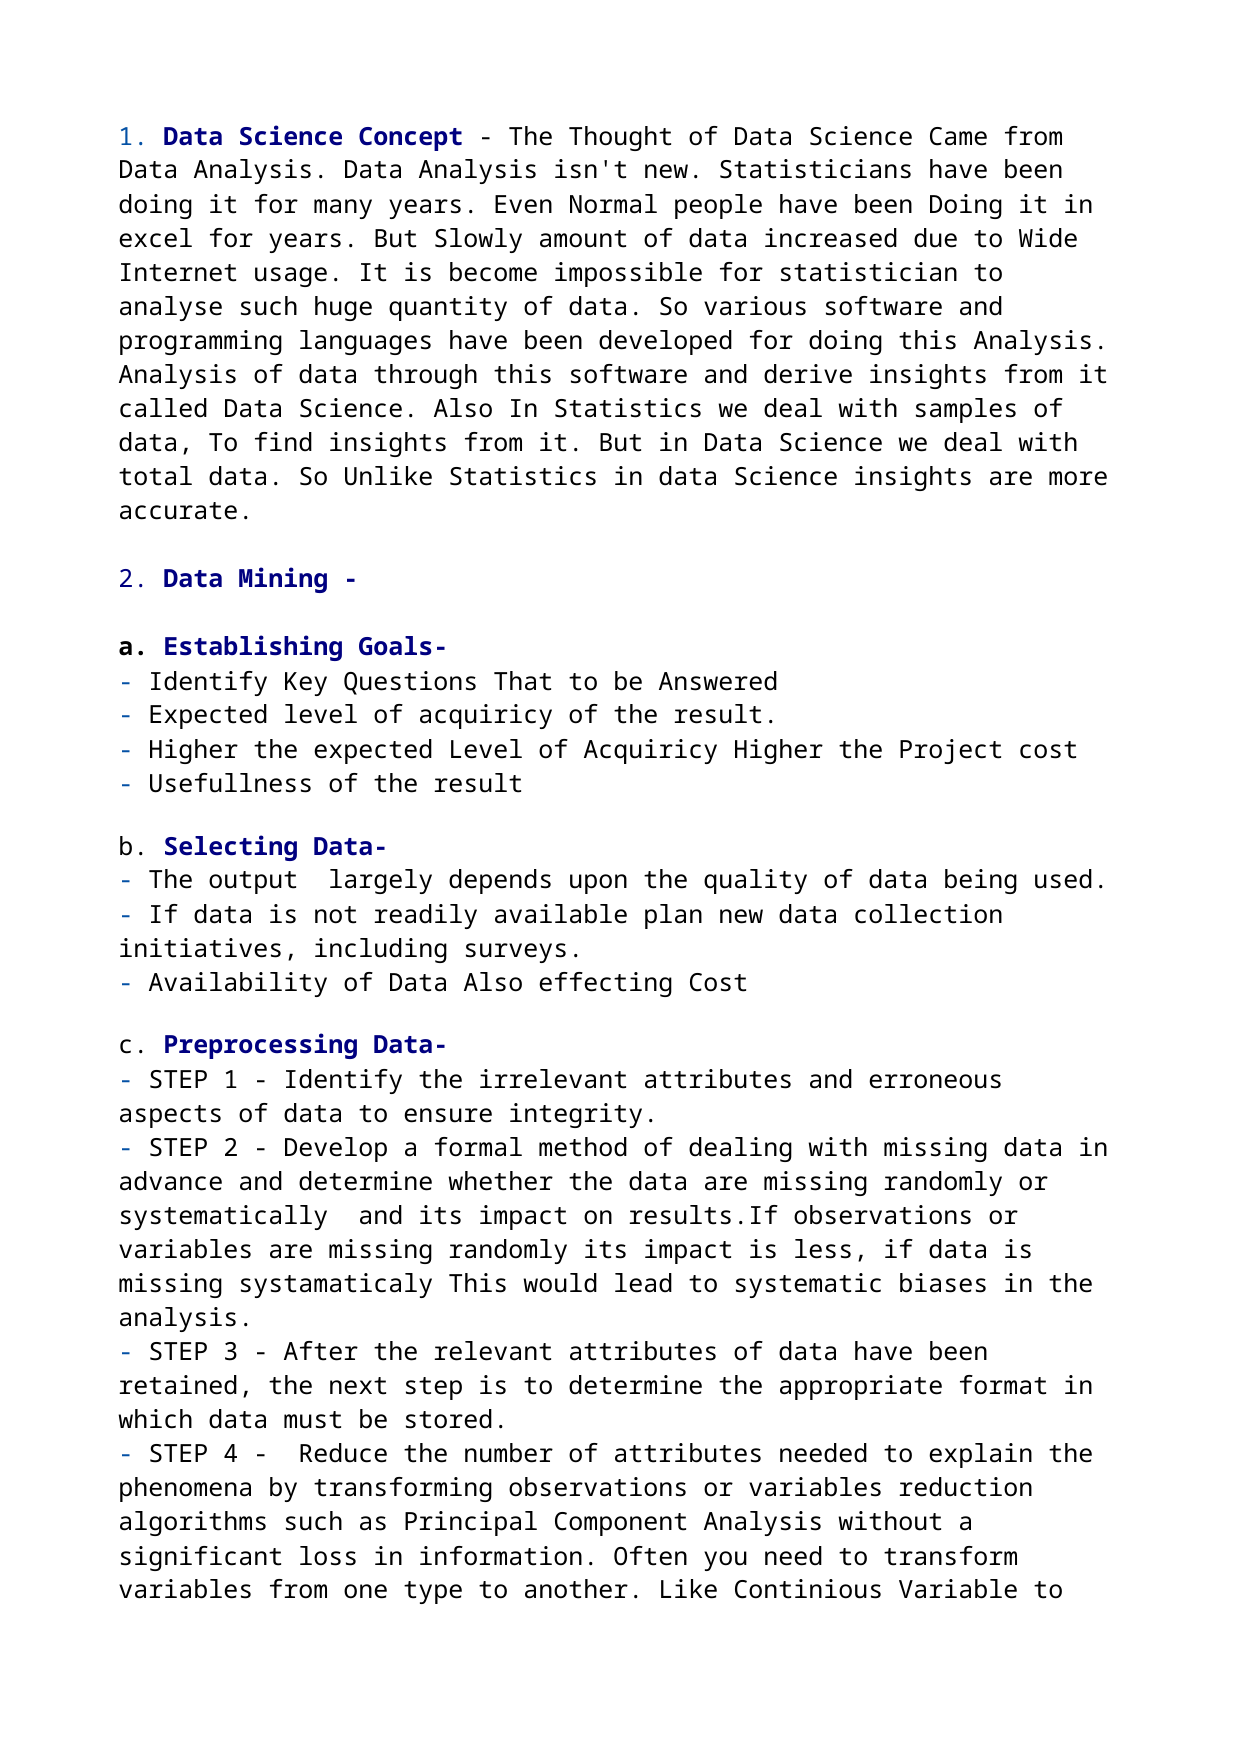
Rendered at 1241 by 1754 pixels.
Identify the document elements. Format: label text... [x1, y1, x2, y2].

text - Availability of Data Also effecting Cost [118, 964, 1122, 998]
text - STEP 1 - Identify the irrelevant attributes and erroneous aspects of data to ensure integrity. [118, 1061, 1122, 1129]
text 1. Data Science Concept - The Thought of Data Science Came from Data Analysis. Data Analysis isn't new. Statisticians have been doing it for many years. Even Normal people have been Doing it in excel for years. But Slowly amount of data increased due to Wide Internet usage. It is become impossible for statistician to analyse such huge quantity of data. So various software and programming languages have been developed for doing this Analysis. Analysis of data through this software and derive insights from it called Data Science. Also In Statistics we deal with samples of data, To find insights from it. But in Data Science we deal with total data. So Unlike Statistics in data Science insights are more accurate. [118, 118, 1122, 527]
text c. Preprocessing Data- [118, 1027, 1122, 1061]
text 2. Data Mining - [118, 561, 1122, 595]
text - STEP 3 - After the relevant attributes of data have been retained, the next step is to determine the appropriate format in which data must be stored. [118, 1334, 1122, 1436]
text - STEP 4 - Reduce the number of attributes needed to explain the phenomena by transforming observations or variables reduction algorithms such as Principal Component Analysis without a significant loss in information. Often you need to transform variables from one type to another. Like Continious Variable to [118, 1436, 1122, 1606]
text b. Selecting Data- [118, 828, 1122, 862]
text - STEP 2 - Develop a formal method of dealing with missing data in advance and determine whether the data are missing randomly or systematically and its impact on results.If observations or variables are missing randomly its impact is less, if data is missing systamaticaly This would lead to systematic biases in the analysis. [118, 1129, 1122, 1334]
text - Usefullness of the result [118, 765, 1122, 799]
text - Higher the expected Level of Acquiricy Higher the Project cost [118, 731, 1122, 765]
text - If data is not readily available plan new data collection initiatives, including surveys. [118, 896, 1122, 964]
text - The output largely depends upon the quality of data being used. [118, 862, 1122, 896]
text - Identify Key Questions That to be Answered [118, 663, 1122, 697]
text a. Establishing Goals- [118, 629, 1122, 663]
text - Expected level of acquiricy of the result. [118, 697, 1122, 731]
